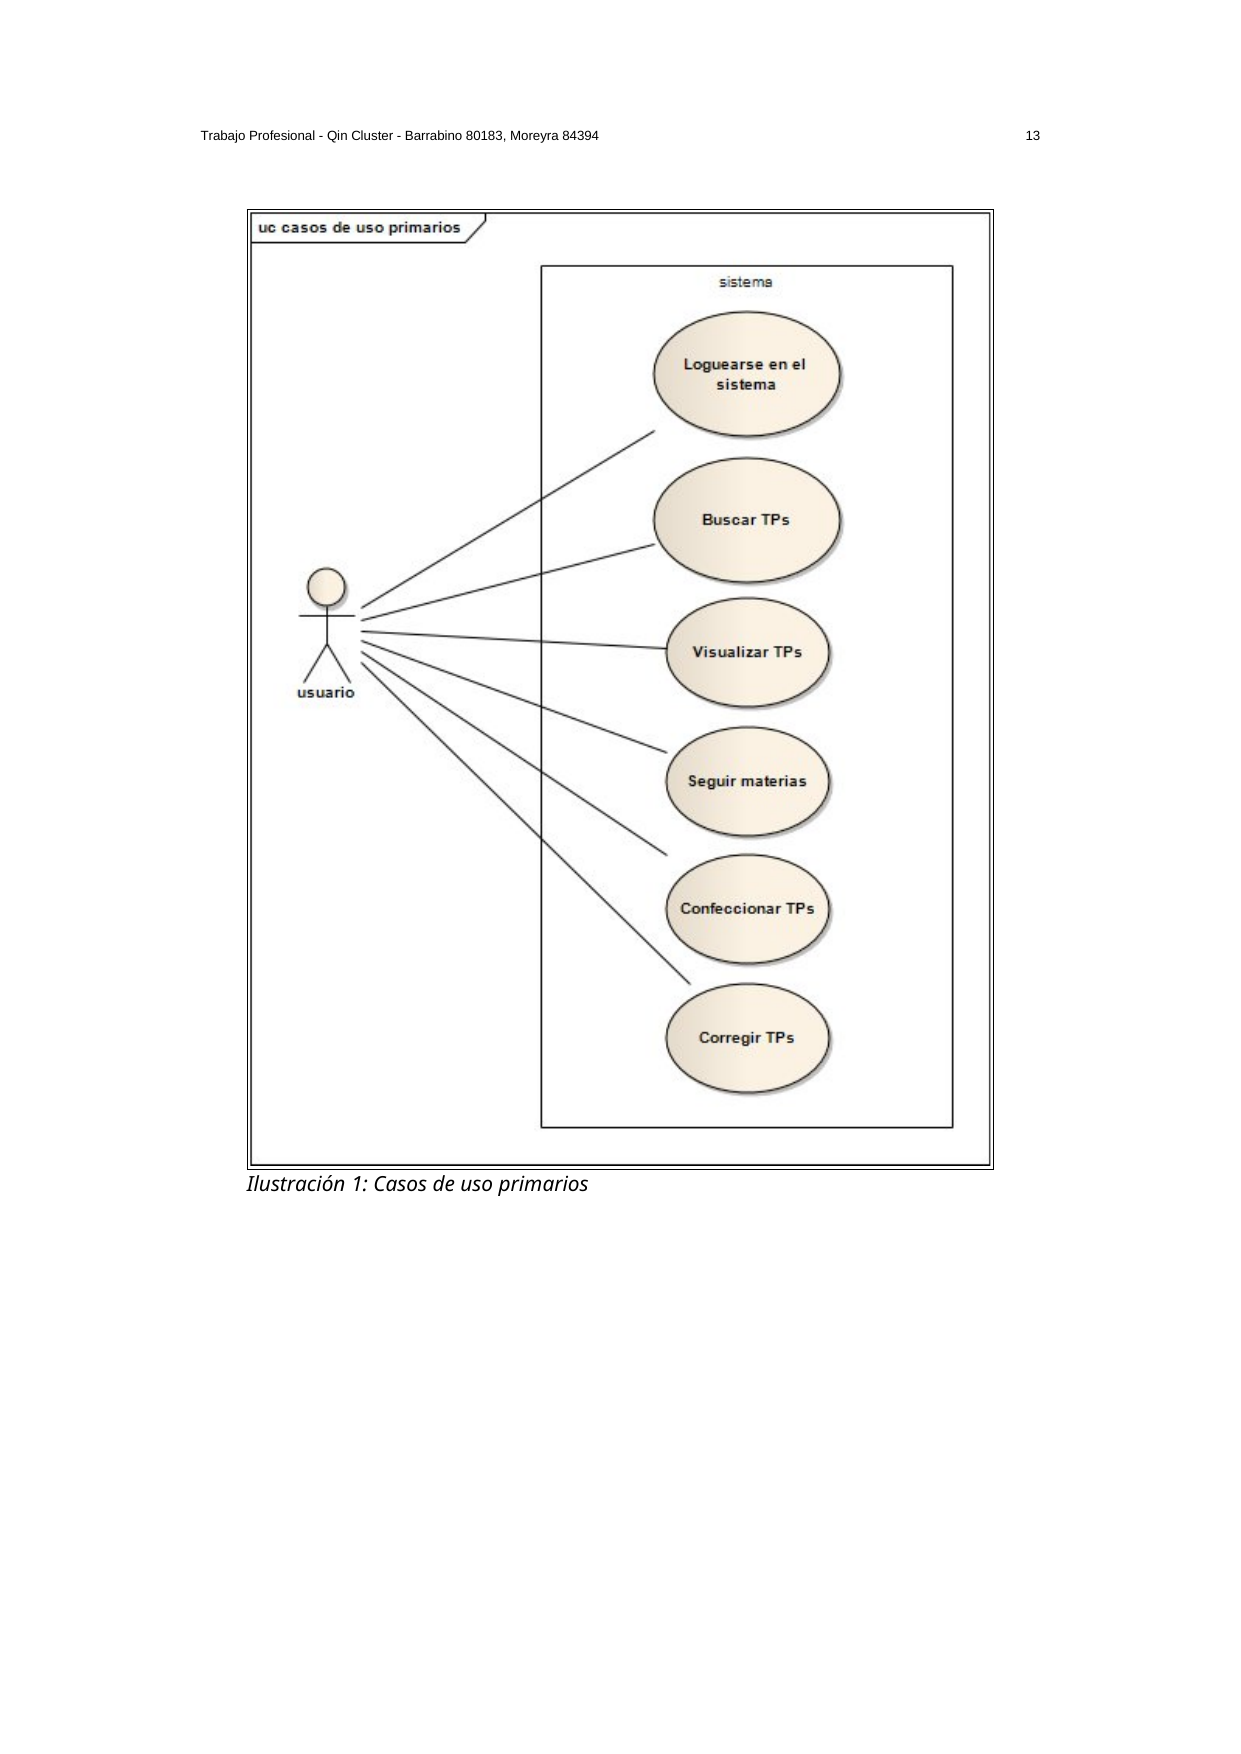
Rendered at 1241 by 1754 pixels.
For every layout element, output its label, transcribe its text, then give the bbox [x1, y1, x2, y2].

picture [249, 212, 991, 1166]
text Ilustración 1: Casos de uso primarios [247, 1170, 993, 1197]
